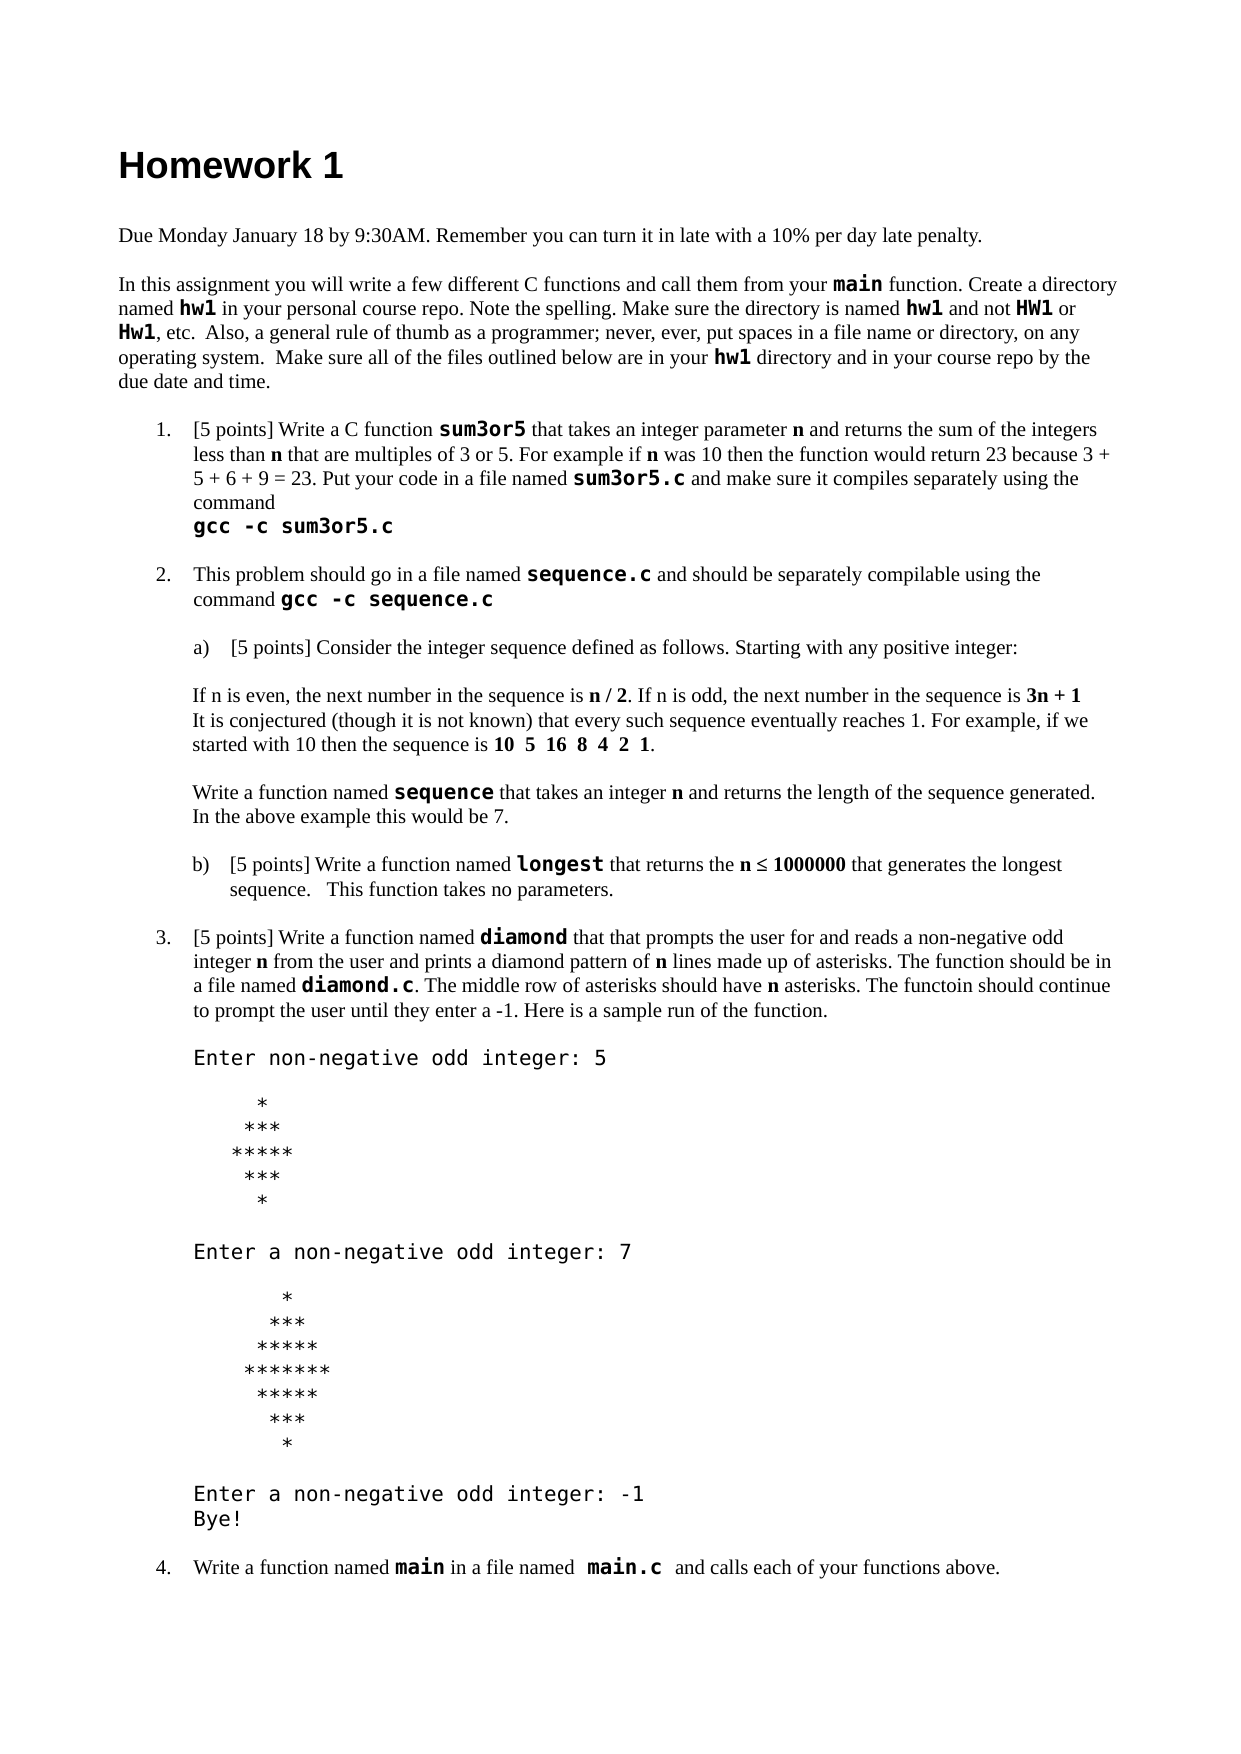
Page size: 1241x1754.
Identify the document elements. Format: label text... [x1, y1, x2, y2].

text Write a function named sequence that takes an integer n and returns the length of the sequence generated. In the above example this would be 7. [192, 780, 1122, 828]
list [5 points] Write a C function sum3or5 that takes an integer parameter n and returns the sum of the integers less than n that are multiples of 3 or 5. For example if n was 10 then the function would return 23 because 3 + 5 + 6 + 9 = 23. Put your code in a file named sum3or5.c and make sure it compiles separately using the command gcc -c sum3or5.c [156, 417, 1122, 562]
list Enter a non-negative odd integer: -1 [156, 1482, 1122, 1507]
text In this assignment you will write a few different C functions and call them from your main function. Create a directory named hw1 in your personal course repo. Note the spelling. Make sure the directory is named hw1 and not HW1 or Hw1, etc. Also, a general rule of thumb as a programmer; never, ever, put spaces in a file name or directory, on any operating system. Make sure all of the files outlined below are in your hw1 directory and in your course repo by the due date and time. [118, 271, 1122, 393]
text It is conjectured (though it is not known) that every such sequence eventually reaches 1. For example, if we started with 10 then the sequence is 10 5 16 8 4 2 1. [192, 707, 1122, 756]
list [5 points] Write a function named diamond that that prompts the user for and reads a non-negative odd integer n from the user and prints a diamond pattern of n lines made up of asterisks. The function should be in a file named diamond.c. The middle row of asterisks should have n asterisks. The functoin should continue to prompt the user until they enter a -1. Here is a sample run of the function. Enter non-negative odd integer: 5 * *** ***** *** * Enter a non-negative odd integer: 7 * *** ***** ******* ***** *** * [156, 925, 1122, 1458]
text If n is even, the next number in the sequence is n / 2. If n is odd, the next number in the sequence is 3n + 1 [192, 683, 1122, 707]
text Due Monday January 18 by 9:30AM. Remember you can turn it in late with a 10% per day late penalty. [118, 223, 1122, 247]
list Write a function named main in a file named main.c and calls each of your functions above. [156, 1555, 1122, 1580]
list [5 points] Consider the integer sequence defined as follows. Starting with any positive integer: [193, 635, 1122, 659]
list [5 points] Write a function named longest that returns the n ≤ 1000000 that generates the longest sequence. This function takes no parameters. [192, 852, 1122, 901]
list This problem should go in a file named sequence.c and should be separately compilable using the command gcc -c sequence.c [156, 562, 1122, 611]
list Bye! [156, 1507, 1122, 1555]
subtitle Homework 1 [118, 143, 1122, 187]
